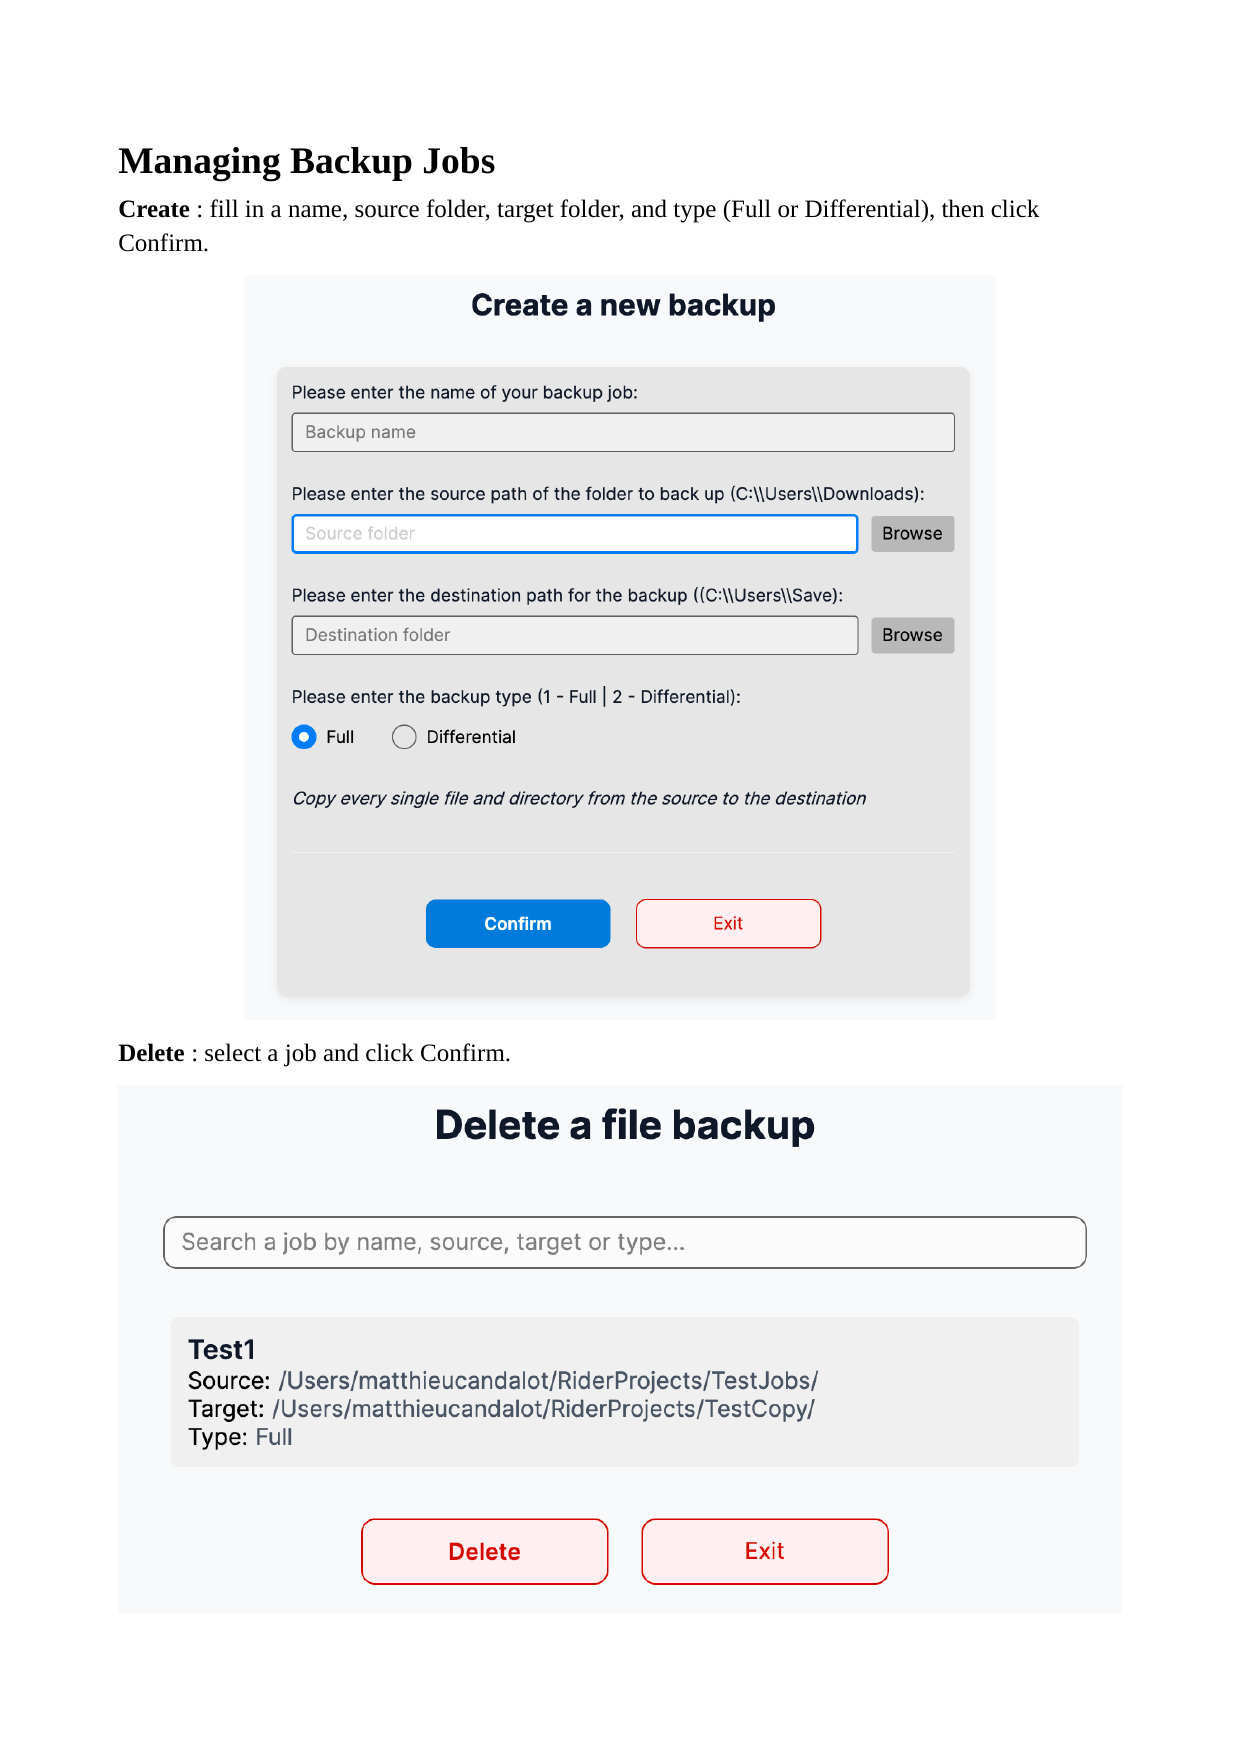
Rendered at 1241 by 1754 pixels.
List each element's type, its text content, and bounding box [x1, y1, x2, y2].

picture [118, 1085, 1123, 1614]
text Delete : select a job and click Confirm. [118, 1038, 1122, 1067]
picture [243, 275, 997, 1020]
text Create : fill in a name, source folder, target folder, and type (Full or Differential), then click Confirm. [118, 194, 1122, 256]
subtitle Managing Backup Jobs [118, 139, 1122, 182]
